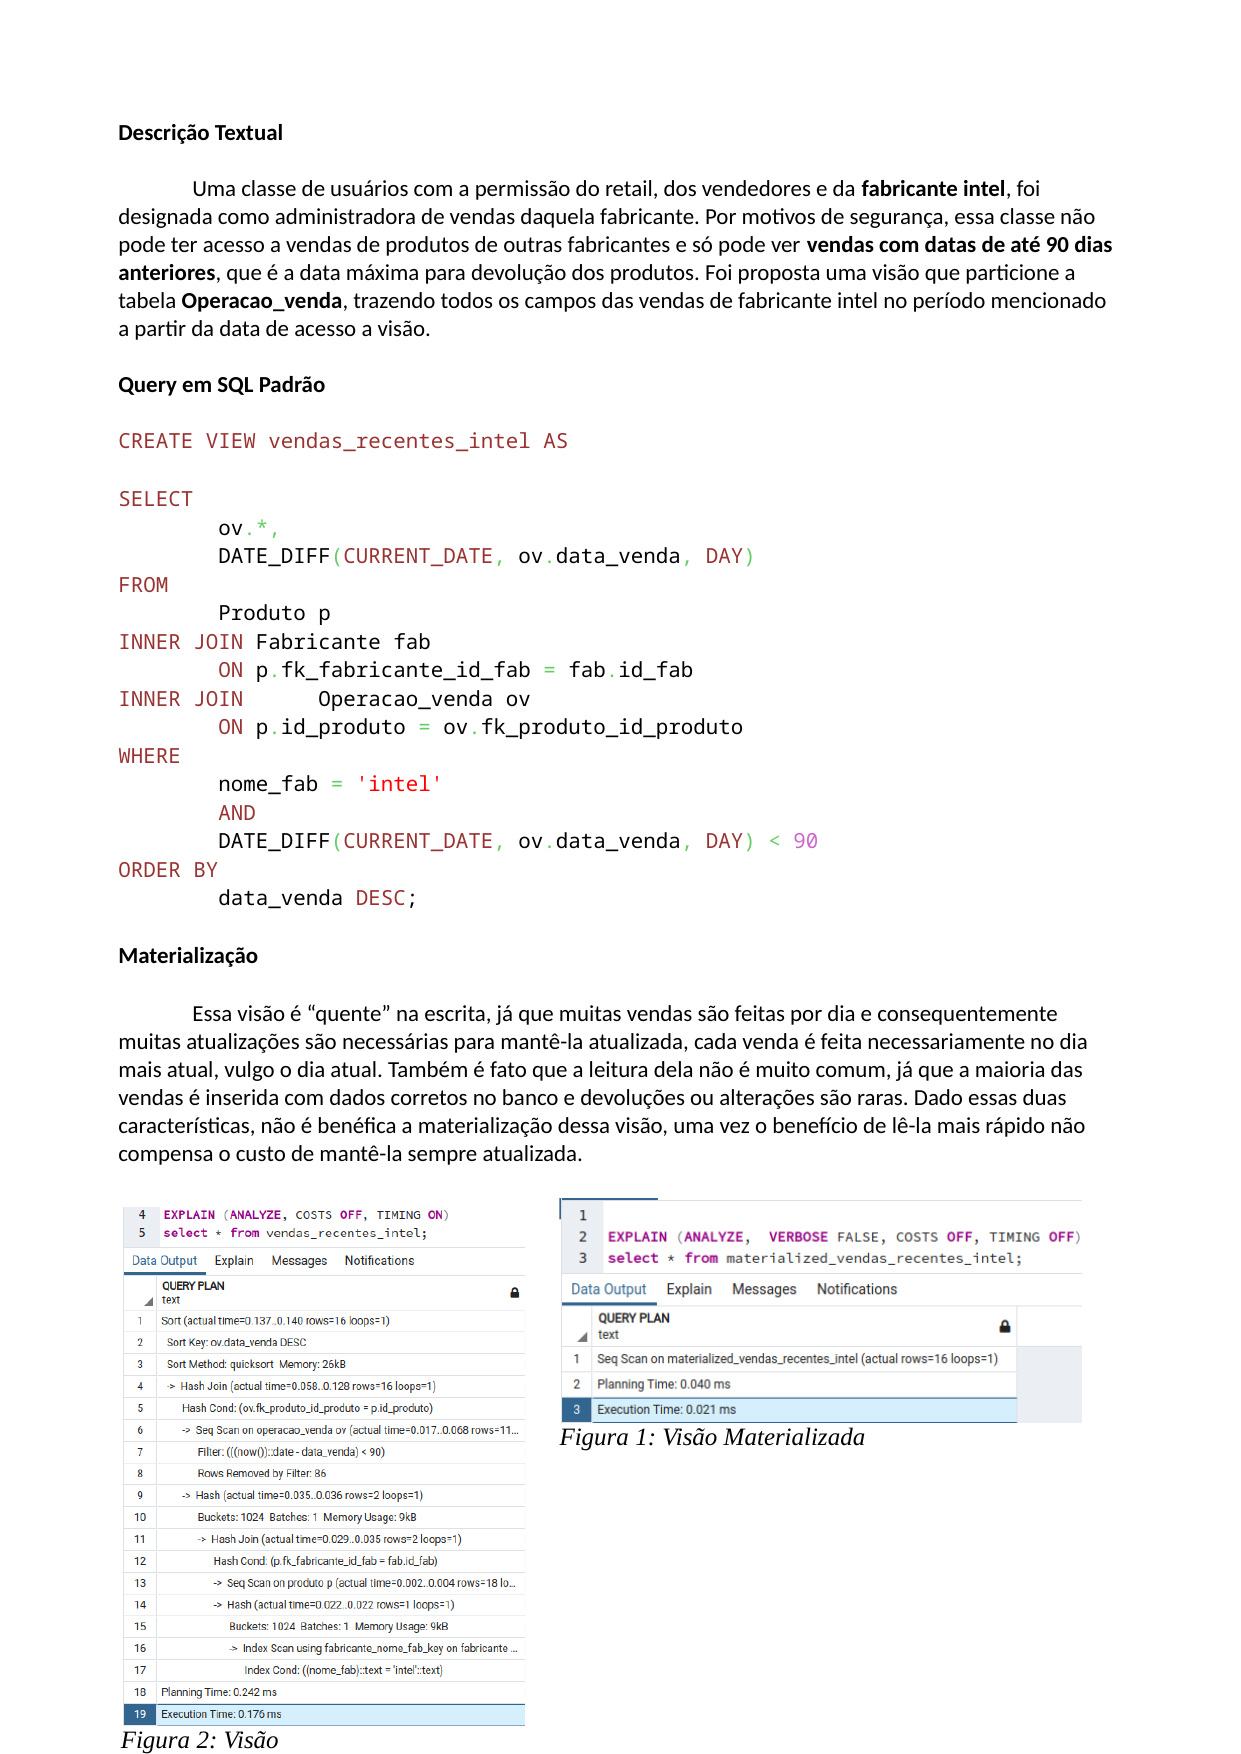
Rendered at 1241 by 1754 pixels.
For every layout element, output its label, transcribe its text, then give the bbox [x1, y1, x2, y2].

text Figura 1: Visão Materializada [559, 1423, 1082, 1451]
text ON p.id_produto = ov.fk_produto_id_produto [118, 712, 1122, 741]
text Produto p [118, 598, 1122, 627]
text WHERE [118, 741, 1122, 769]
text CREATE VIEW vendas_recentes_intel AS [118, 426, 1122, 455]
text FROM [118, 570, 1122, 598]
text nome_fab = 'intel' [118, 769, 1122, 798]
text Descrição Textual [118, 118, 1122, 146]
picture [559, 1198, 1082, 1423]
text SELECT [118, 484, 1122, 513]
text DATE_DIFF(CURRENT_DATE, ov.data_venda, DAY) [118, 541, 1122, 570]
text ov.*, [118, 513, 1122, 541]
text Query em SQL Padrão [118, 370, 1122, 398]
text Materialização [118, 941, 1122, 969]
text INNER JOIN Operacao_venda ov [118, 684, 1122, 712]
picture [120, 1207, 526, 1726]
text data_venda DESC; [118, 883, 1122, 912]
text ON p.fk_fabricante_id_fab = fab.id_fab [118, 655, 1122, 684]
text INNER JOIN Fabricante fab [118, 627, 1122, 655]
text ORDER BY [118, 855, 1122, 883]
text Figura 2: Visão [121, 1726, 525, 1754]
text AND [118, 798, 1122, 826]
text Essa visão é “quente” na escrita, já que muitas vendas são feitas por dia e consequentemente muitas atualizações são necessárias para mantê-la atualizada, cada venda é feita necessariamente no dia mais atual, vulgo o dia atual. Também é fato que a leitura dela não é muito comum, já que a maioria das vendas é inserida com dados corretos no banco e devoluções ou alterações são raras. Dado essas duas características, não é benéfica a materialização dessa visão, uma vez o benefício de lê-la mais rápido não compensa o custo de mantê-la sempre atualizada. [118, 999, 1122, 1167]
text Uma classe de usuários com a permissão do retail, dos vendedores e da fabricante intel, foi designada como administradora de vendas daquela fabricante. Por motivos de segurança, essa classe não pode ter acesso a vendas de produtos de outras fabricantes e só pode ver vendas com datas de até 90 dias anteriores, que é a data máxima para devolução dos produtos. Foi proposta uma visão que particione a tabela Operacao_venda, trazendo todos os campos das vendas de fabricante intel no período mencionado a partir da data de acesso a visão. [118, 174, 1122, 342]
text DATE_DIFF(CURRENT_DATE, ov.data_venda, DAY) < 90 [118, 826, 1122, 855]
